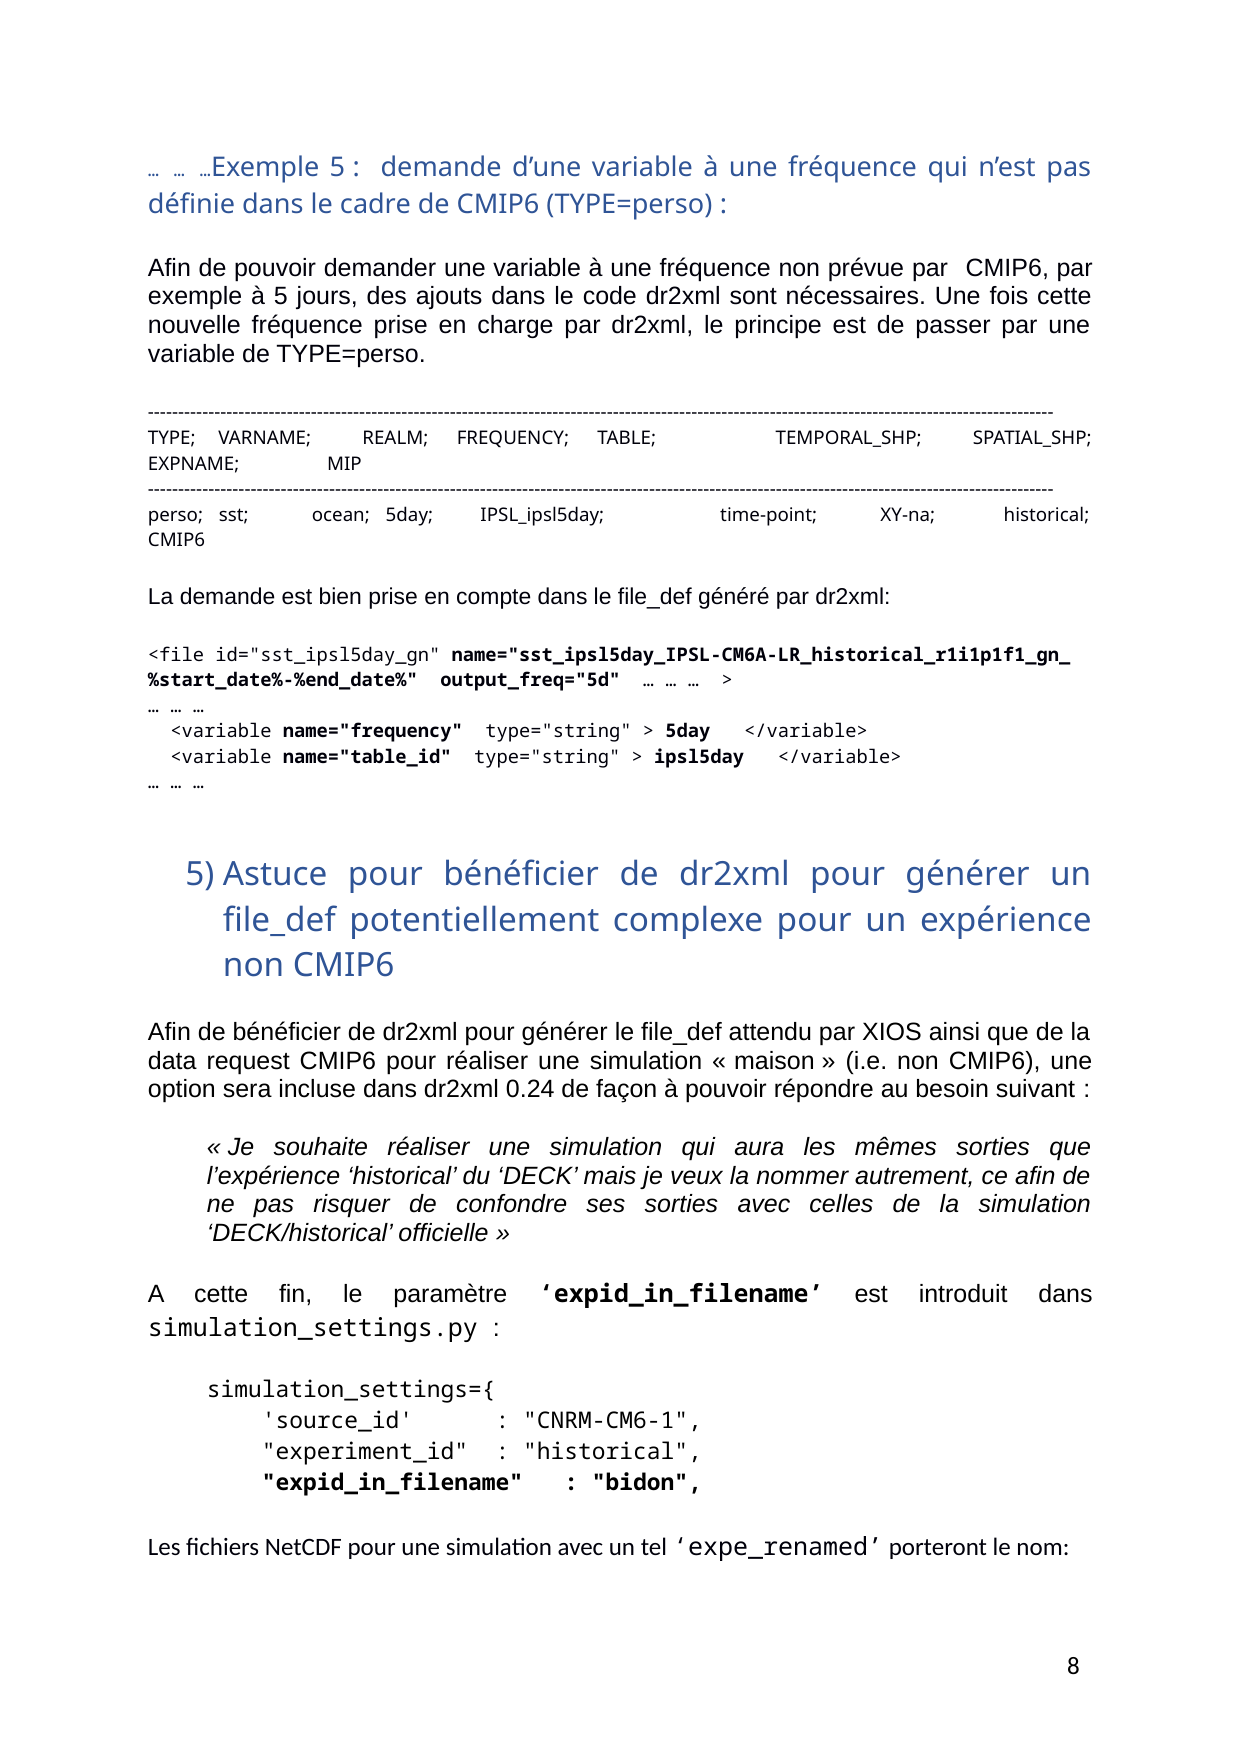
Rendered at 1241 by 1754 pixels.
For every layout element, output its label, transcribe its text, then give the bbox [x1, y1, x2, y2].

text Afin de bénéficier de dr2xml pour générer le file_def attendu par XIOS ainsi que de la data request CMIP6 pour réaliser une simulation « maison » (i.e. non CMIP6), une option sera incluse dans dr2xml 0.24 de façon à pouvoir répondre au besoin suivant : [148, 1017, 1093, 1103]
text La demande est bien prise en compte dans le file_def généré par dr2xml: [148, 583, 1093, 609]
text Afin de pouvoir demander une variable à une fréquence non prévue par CMIP6, par exemple à 5 jours, des ajouts dans le code dr2xml sont nécessaires. Une fois cette nouvelle fréquence prise en charge par dr2xml, le principe est de passer par une variable de TYPE=perso. [148, 253, 1093, 368]
text perso; sst; ocean; 5day; IPSL_ipsl5day; time-point; XY-na; historical; CMIP6 [148, 501, 1093, 552]
text ------------------------------------------------------------------------------------------------------------------------------------------------------ [148, 399, 1093, 424]
text Les fichiers NetCDF pour une simulation avec un tel ‘expe_renamed’ porteront le nom: [148, 1528, 1093, 1562]
text TYPE; VARNAME; REALM; FREQUENCY; TABLE; TEMPORAL_SHP; SPATIAL_SHP; EXPNAME; MIP [148, 424, 1093, 475]
text « Je souhaite réaliser une simulation qui aura les mêmes sorties que l’expérience ‘historical’ du ‘DECK’ mais je veux la nommer autrement, ce afin de ne pas risquer de confondre ses sorties avec celles de la simulation ‘DECK/historical’ officielle » [207, 1132, 1093, 1247]
text <file id="sst_ipsl5day_gn" name="sst_ipsl5day_IPSL-CM6A-LR_historical_r1i1p1f1_gn_%start_date%-%end_date%" output_freq="5d" … … … > [148, 641, 1093, 692]
text 'source_id' : "CNRM-CM6-1", [207, 1404, 1093, 1435]
text <variable name="frequency" type="string" > 5day </variable> [148, 717, 1093, 743]
text ------------------------------------------------------------------------------------------------------------------------------------------------------ [148, 475, 1093, 501]
subtitle … … …Exemple 5 : demande d’une variable à une fréquence qui n’est pas définie dans le cadre de CMIP6 (TYPE=perso) : [148, 148, 1093, 221]
text A cette fin, le paramètre ‘expid_in_filename’ est introduit dans simulation_settings.py : [148, 1276, 1093, 1344]
text <variable name="table_id" type="string" > ipsl5day </variable> [148, 743, 1093, 768]
subtitle Astuce pour bénéficier de dr2xml pour générer un file_def potentiellement complexe pour un expérience non CMIP6 [185, 850, 1093, 986]
text "expid_in_filename" : "bidon", [207, 1466, 1093, 1498]
text simulation_settings={ [207, 1373, 1093, 1404]
text … … … [148, 768, 1093, 794]
text "experiment_id" : "historical", [207, 1435, 1093, 1466]
text … … … [148, 692, 1093, 717]
